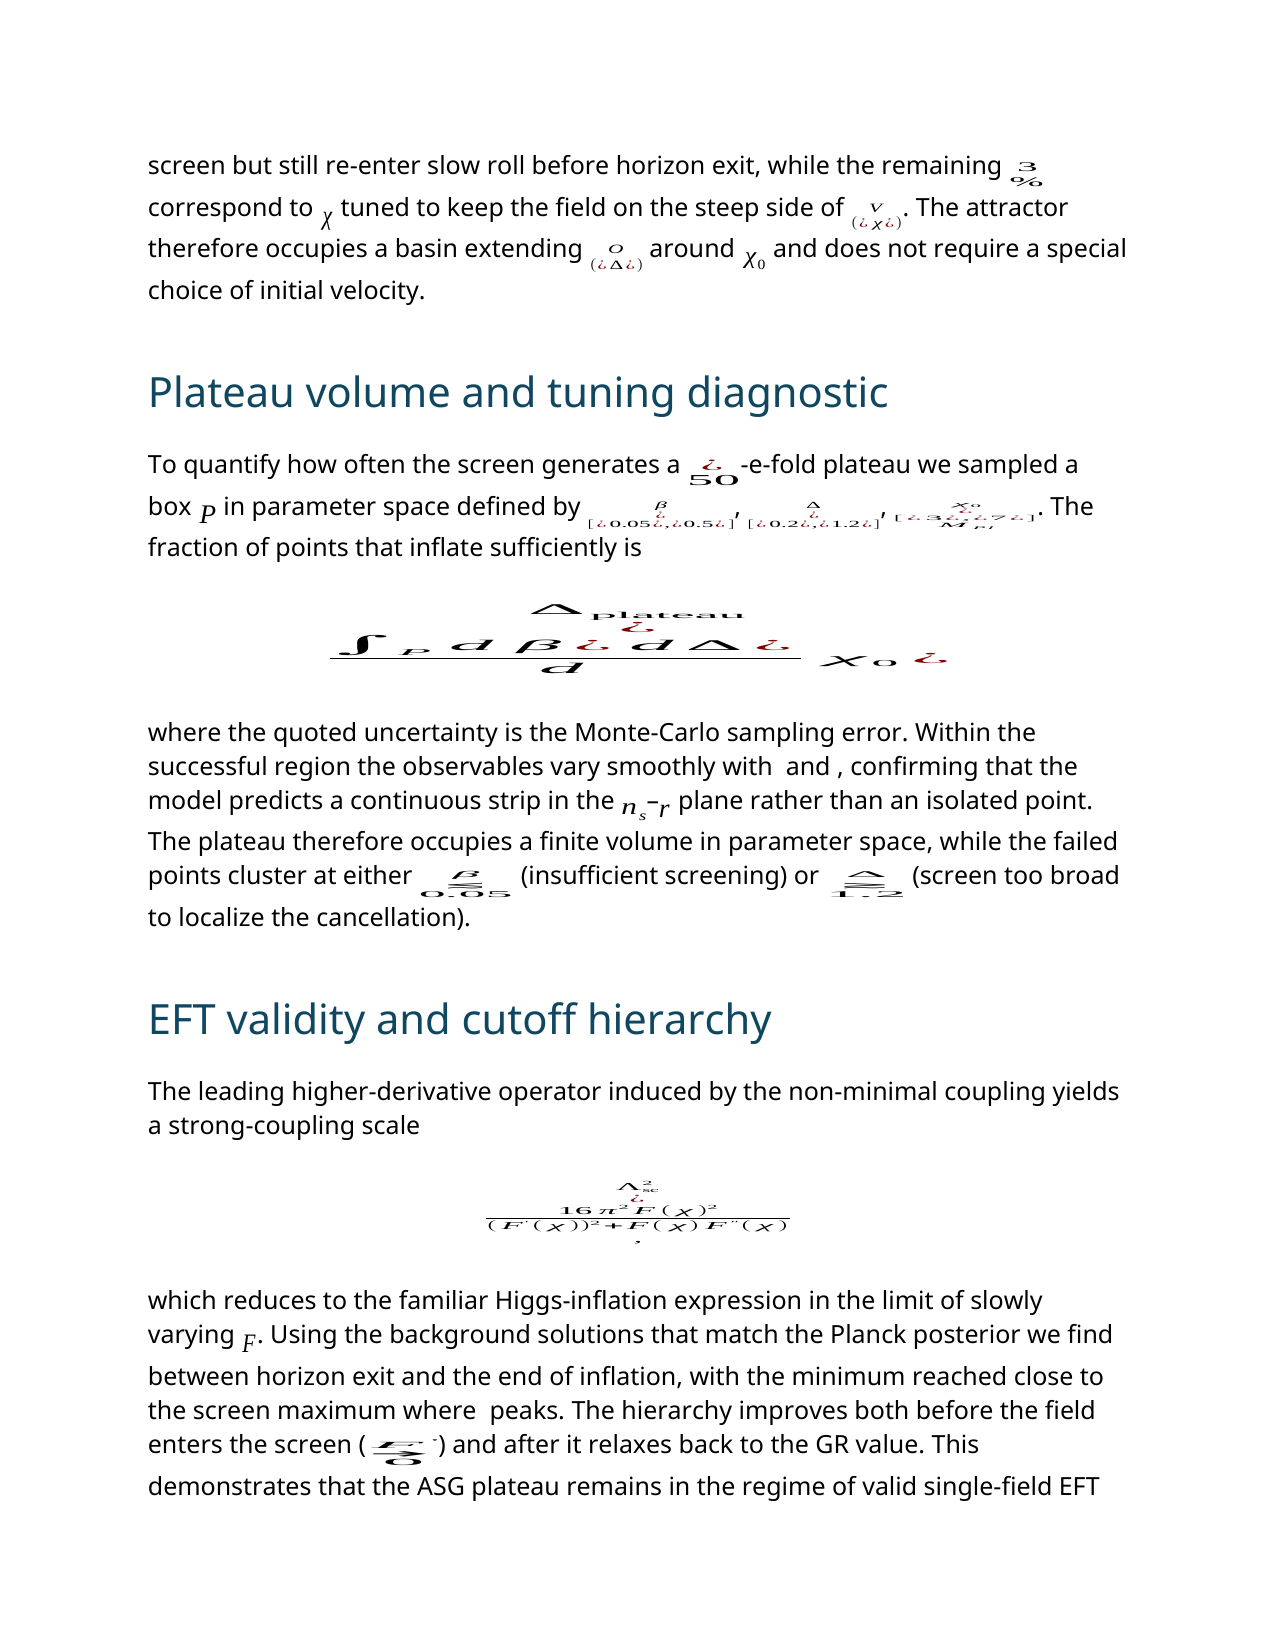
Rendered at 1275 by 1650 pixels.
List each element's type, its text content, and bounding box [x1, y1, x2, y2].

text where the quoted uncertainty is the Monte-Carlo sampling error. Within the successful region the observables vary smoothly with and , confirming that the model predicts a continuous strip in the – plane rather than an isolated point. The plateau therefore occupies a finite volume in parameter space, while the failed points cluster at either (insufficient screening) or (screen too broad to localize the cancellation). [148, 714, 1127, 934]
subtitle EFT validity and cutoff hierarchy [148, 990, 1127, 1047]
text which reduces to the familiar Higgs-inflation expression in the limit of slowly varying . Using the background solutions that match the Planck posterior we find between horizon exit and the end of inflation, with the minimum reached close to the screen maximum where peaks. The hierarchy improves both before the field enters the screen () and after it relaxes back to the GR value. This demonstrates that the ASG plateau remains in the regime of valid single-field EFT [148, 1283, 1127, 1502]
text To quantify how often the screen generates a -e-fold plateau we sampled a box in parameter space defined by , , . The fraction of points that inflate sufficiently is [148, 447, 1127, 564]
text falls below within e-folds for of the sampled trajectories. Phase-space projections show that trajectories with initially positive overshoot the screen but still re-enter slow roll before horizon exit, while the remaining correspond to tuned to keep the field on the steep side of . The attractor therefore occupies a basin extending around and does not require a special choice of initial velocity. [148, 148, 1127, 307]
subtitle Plateau volume and tuning diagnostic [148, 363, 1127, 420]
text The leading higher-derivative operator induced by the non-minimal coupling yields a strong-coupling scale [148, 1074, 1127, 1142]
